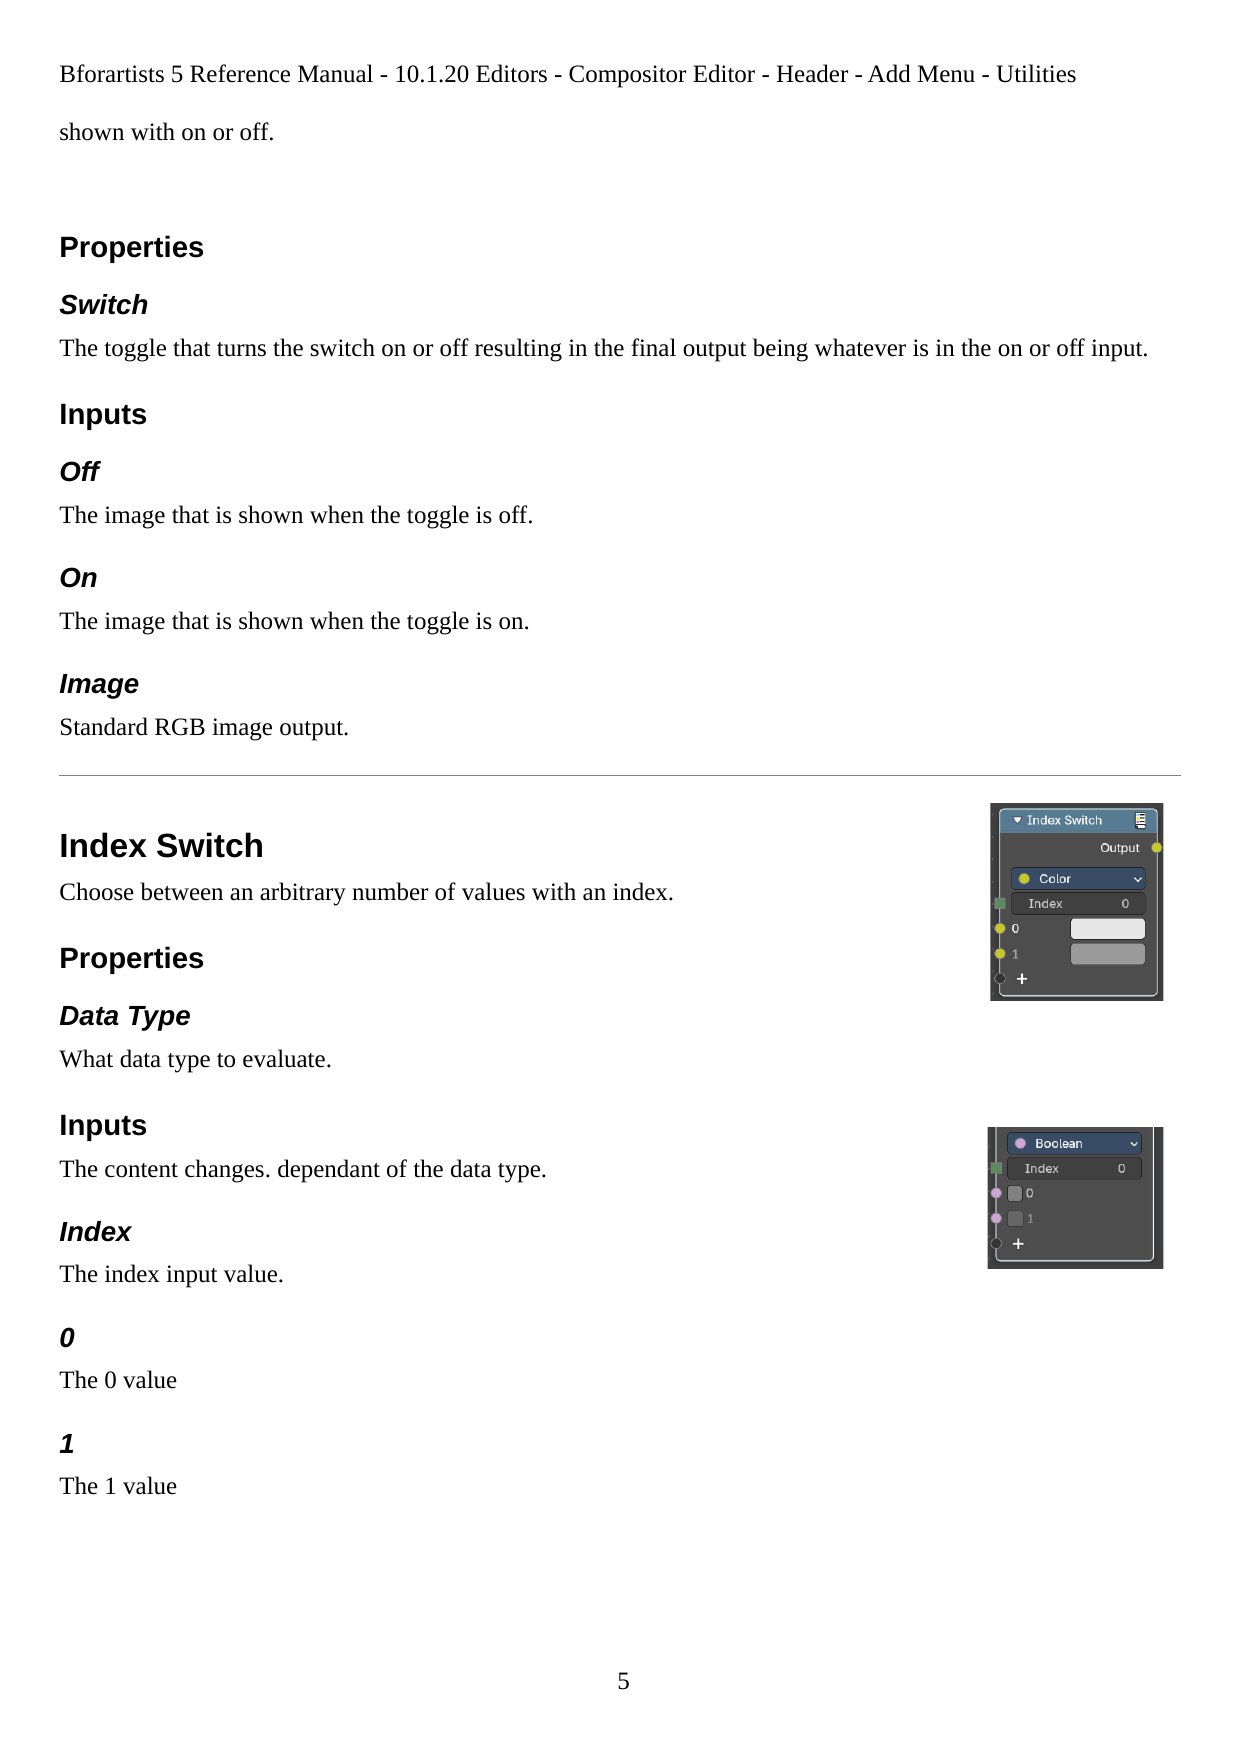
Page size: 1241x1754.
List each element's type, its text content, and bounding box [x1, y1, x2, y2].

text shown with on or off. [59, 117, 1181, 146]
text Standard RGB image output. [59, 712, 1181, 741]
subtitle On [59, 561, 1181, 593]
text The index input value. [59, 1259, 1181, 1288]
subtitle Index [59, 1215, 987, 1247]
subtitle Off [59, 456, 1181, 487]
picture [987, 1127, 1164, 1269]
text The image that is shown when the toggle is off. [59, 500, 1181, 529]
text The toggle that turns the switch on or off resulting in the final output being whatever is in the on or off input. [59, 333, 1181, 362]
subtitle Data Type [59, 999, 1181, 1031]
picture [990, 803, 1164, 1001]
text The image that is shown when the toggle is on. [59, 606, 1181, 634]
subtitle Inputs [59, 1107, 1181, 1141]
subtitle Properties [59, 941, 990, 974]
text What data type to evaluate. [59, 1044, 1181, 1072]
subtitle Inputs [59, 397, 1181, 431]
subtitle [1164, 826, 1181, 864]
subtitle [1164, 941, 1181, 974]
subtitle Index Switch [59, 826, 990, 864]
subtitle 0 [59, 1321, 1181, 1353]
subtitle Properties [59, 230, 1181, 264]
text The 1 value [59, 1471, 1181, 1500]
subtitle 1 [59, 1427, 1181, 1459]
text The 0 value [59, 1366, 1181, 1394]
text The content changes. dependant of the data type. [59, 1154, 987, 1182]
subtitle [1164, 1215, 1181, 1247]
text Choose between an arbitrary number of values with an index. [59, 877, 990, 906]
subtitle Image [59, 667, 1181, 699]
subtitle Switch [59, 289, 1181, 321]
